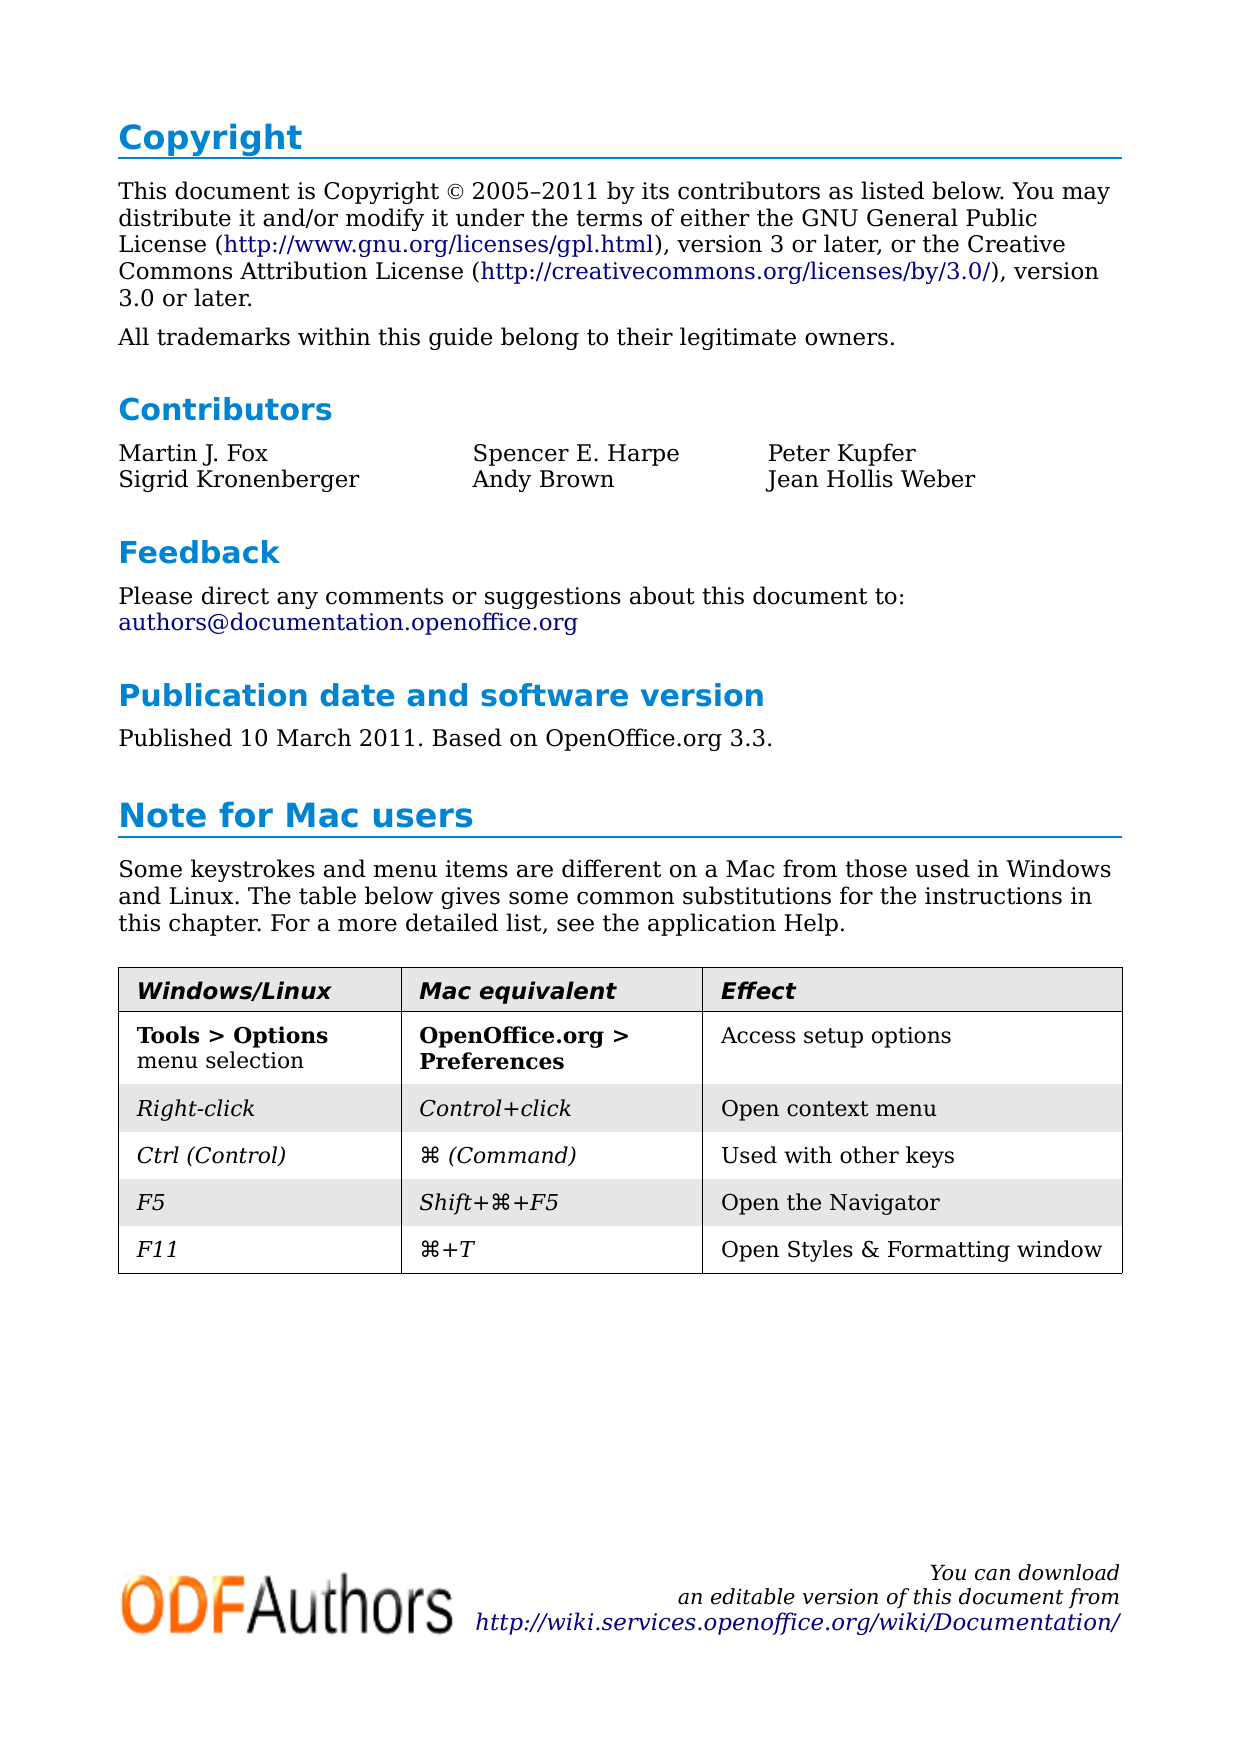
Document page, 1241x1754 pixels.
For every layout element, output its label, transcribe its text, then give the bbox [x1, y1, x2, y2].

table_cell Open Styles & Formatting window [703, 1226, 1122, 1273]
text Published 10 March 2011. Based on OpenOffice.org 3.3. [118, 726, 1122, 752]
table_cell Tools > Options menu selection [119, 1012, 401, 1084]
text This document is Copyright © 2005–2011 by its contributors as listed below. You may distribute it and/or modify it under the terms of either the GNU General Public License (http://www.gnu.org/licenses/gpl.html), version 3 or later, or the Creative Commons Attribution License (http://creativecommons.org/licenses/by/3.0/), version 3.0 or later. [118, 178, 1122, 311]
table_header Effect [703, 968, 1122, 1011]
table_cell Ctrl (Control) [119, 1132, 401, 1179]
table_cell Access setup options [703, 1012, 1122, 1084]
text Contributors [118, 392, 1122, 428]
table_header Windows/Linux [119, 968, 401, 1011]
subtitle Copyright [118, 118, 1122, 157]
text Martin J. Fox Spencer E. Harpe Peter Kupfer Sigrid Kronenberger Andy Brown Jean Hollis Weber [118, 440, 1122, 493]
table_cell OpenOffice.org > Preferences [402, 1012, 702, 1084]
table_cell Control+click [402, 1084, 702, 1132]
table_cell Open context menu [703, 1084, 1122, 1132]
table_cell z (Command) [402, 1132, 702, 1179]
table_cell z+T [402, 1226, 702, 1273]
picture [116, 1567, 459, 1642]
table_cell Right-click [119, 1084, 401, 1132]
text Publication date and software version [118, 678, 1122, 713]
subtitle Note for Mac users [118, 797, 1122, 836]
text Feedback [118, 535, 1122, 570]
table_cell F5 [119, 1179, 401, 1226]
text All trademarks within this guide belong to their legitimate owners. [118, 324, 1122, 351]
table_cell Open the Navigator [703, 1179, 1122, 1226]
text Some keystrokes and menu items are different on a Mac from those used in Windows and Linux. The table below gives some common substitutions for the instructions in this chapter. For a more detailed list, see the application Help. [118, 856, 1122, 936]
table_header Mac equivalent [402, 968, 702, 1011]
table_cell Used with other keys [703, 1132, 1122, 1179]
table_cell F11 [119, 1226, 401, 1273]
text Please direct any comments or suggestions about this document to: authors@documentation.openoffice.org [118, 583, 1122, 636]
table_cell Shift+z+F5 [402, 1179, 702, 1226]
